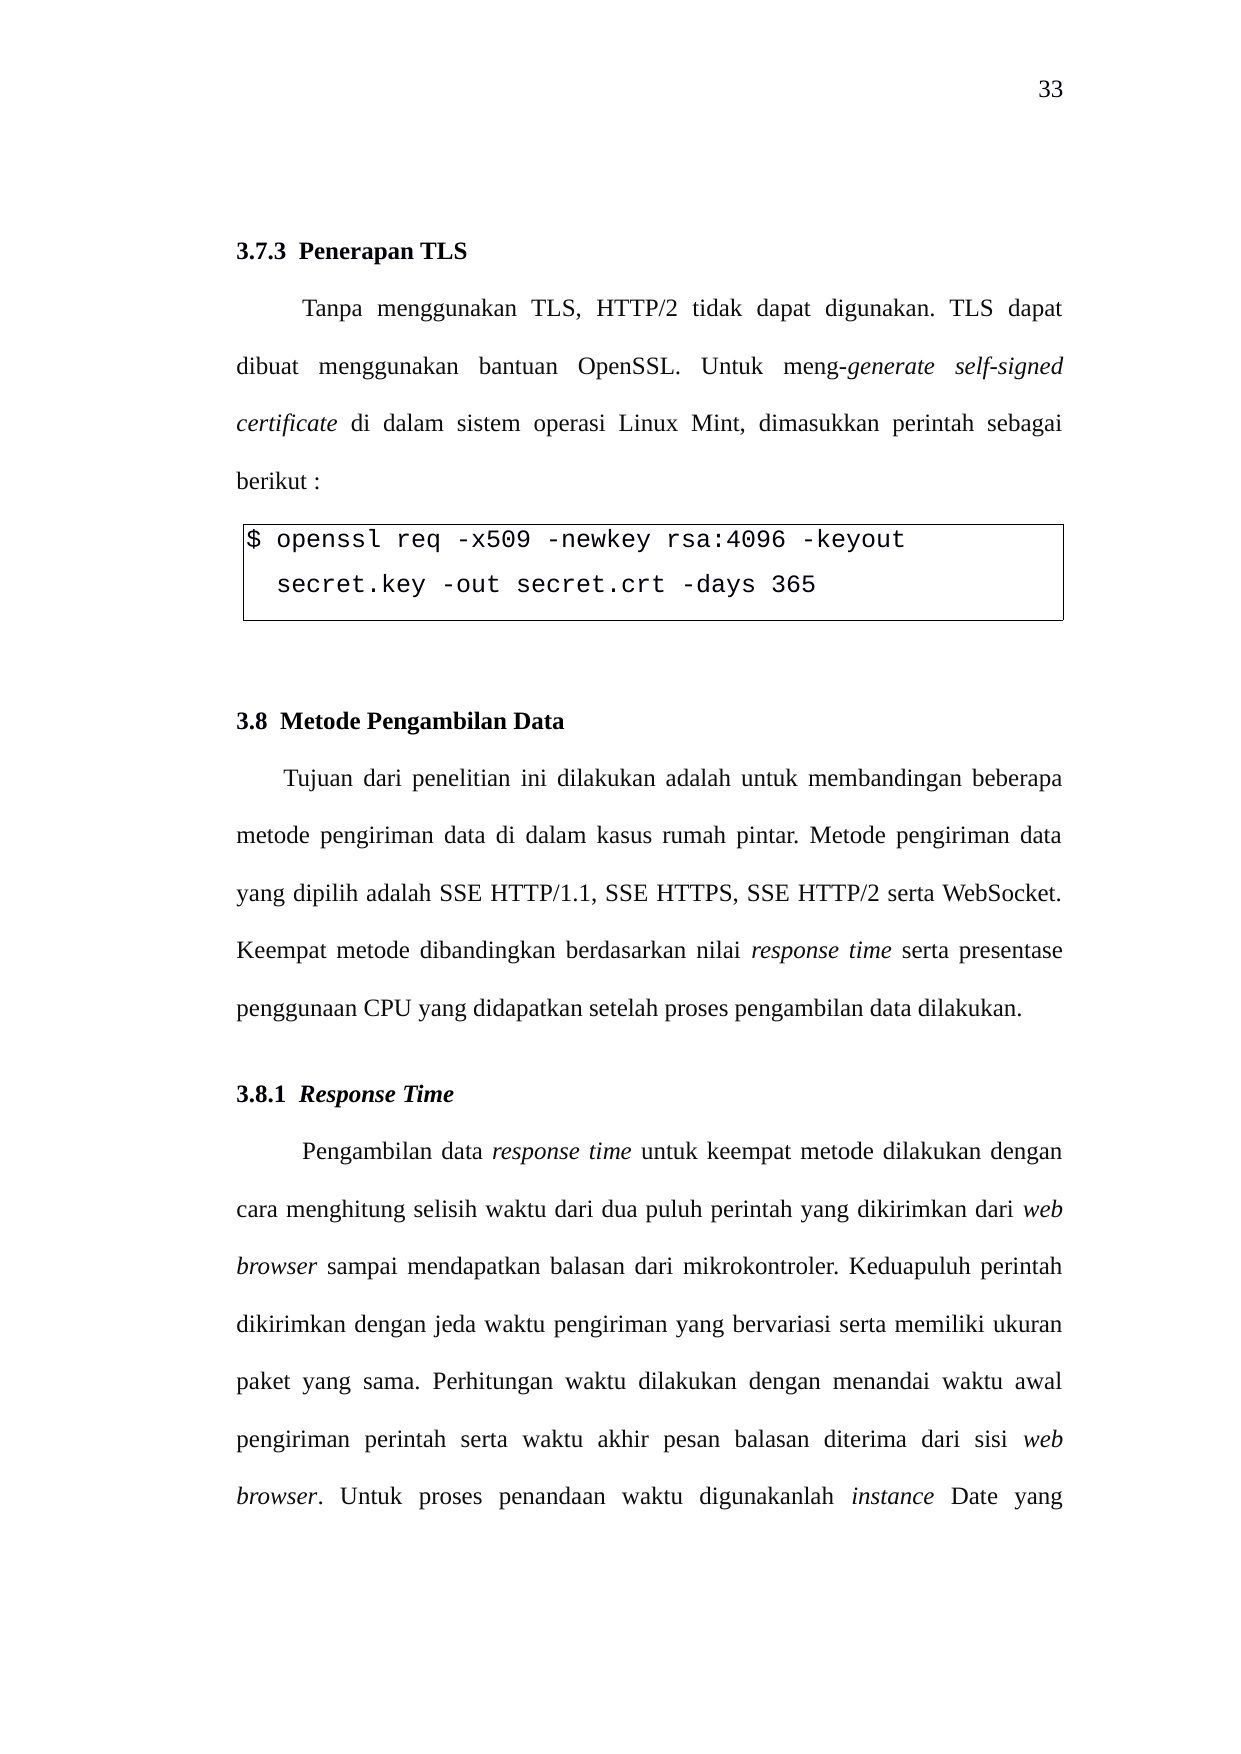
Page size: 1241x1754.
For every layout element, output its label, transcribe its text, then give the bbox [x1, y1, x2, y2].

subtitle 3.8 Metode Pengambilan Data [236, 706, 1063, 734]
subtitle 3.7.3 Penerapan TLS [236, 236, 1063, 265]
table_header $ openssl req -x509 -newkey rsa:4096 -keyout secret.key -out secret.crt -days 365 [244, 525, 1063, 620]
text Pengambilan data response time untuk keempat metode dilakukan dengan cara menghitung selisih waktu dari dua puluh perintah yang dikirimkan dari web browser sampai mendapatkan balasan dari mikrokontroler. Keduapuluh perintah dikirimkan dengan jeda waktu pengiriman yang bervariasi serta memiliki ukuran paket yang sama. Perhitungan waktu dilakukan dengan menandai waktu awal pengiriman perintah serta waktu akhir pesan balasan diterima dari sisi web browser. Untuk proses penandaan waktu digunakanlah instance Date yang [236, 1136, 1063, 1510]
text Tanpa menggunakan TLS, HTTP/2 tidak dapat digunakan. TLS dapat dibuat menggunakan bantuan OpenSSL. Untuk meng-generate self-signed certificate di dalam sistem operasi Linux Mint, dimasukkan perintah sebagai berikut : [236, 293, 1063, 495]
subtitle 3.8.1 Response Time [236, 1079, 1063, 1108]
text Tujuan dari penelitian ini dilakukan adalah untuk membandingan beberapa metode pengiriman data di dalam kasus rumah pintar. Metode pengiriman data yang dipilih adalah SSE HTTP/1.1, SSE HTTPS, SSE HTTP/2 serta WebSocket. Keempat metode dibandingkan berdasarkan nilai response time serta presentase penggunaan CPU yang didapatkan setelah proses pengambilan data dilakukan. [236, 763, 1063, 1022]
